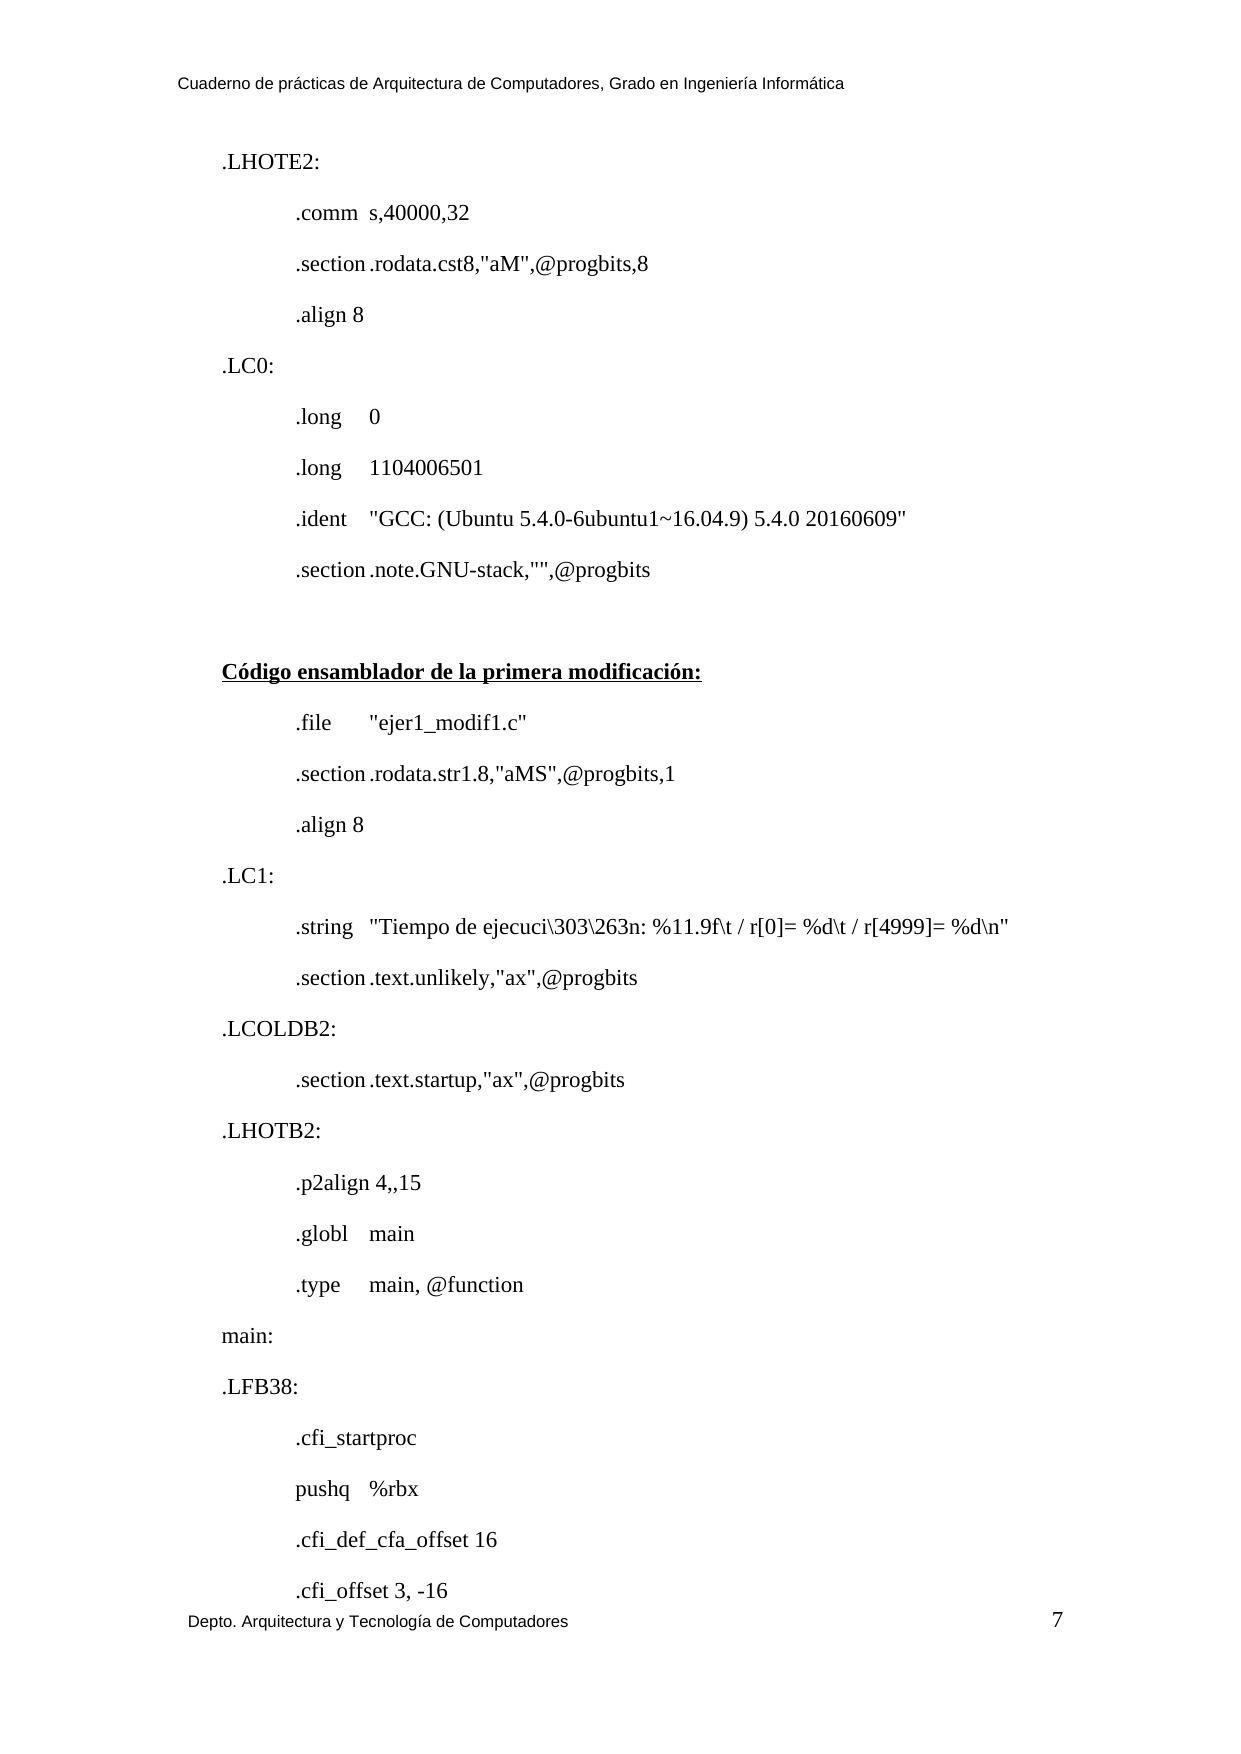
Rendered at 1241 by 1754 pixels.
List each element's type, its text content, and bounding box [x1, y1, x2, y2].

list .p2align 4,,15 [221, 1168, 1063, 1195]
list main: [221, 1322, 1063, 1348]
list .LCOLDB2: [221, 1015, 1063, 1042]
list .align 8 [221, 811, 1063, 838]
list .align 8 [221, 301, 1063, 327]
list .long 0 [221, 403, 1063, 429]
list .section .text.startup,"ax",@progbits [221, 1066, 1063, 1093]
list .section .note.GNU-stack,"",@progbits [221, 556, 1063, 582]
list .LC1: [221, 862, 1063, 889]
list .cfi_startproc [221, 1424, 1063, 1450]
list .comm s,40000,32 [221, 199, 1063, 225]
list .file "ejer1_modif1.c" [221, 709, 1063, 736]
list .long 1104006501 [221, 454, 1063, 480]
list .cfi_def_cfa_offset 16 [221, 1526, 1063, 1552]
list .type main, @function [221, 1271, 1063, 1297]
list .section .rodata.str1.8,"aMS",@progbits,1 [221, 760, 1063, 787]
list .section .text.unlikely,"ax",@progbits [221, 964, 1063, 991]
list .LHOTB2: [221, 1117, 1063, 1144]
list .LC0: [221, 352, 1063, 378]
list pushq %rbx [221, 1475, 1063, 1501]
list .globl main [221, 1219, 1063, 1246]
list .ident "GCC: (Ubuntu 5.4.0-6ubuntu1~16.04.9) 5.4.0 20160609" [221, 505, 1063, 531]
list Código ensamblador de la primera modificación: [221, 658, 1063, 684]
list .LFB38: [221, 1373, 1063, 1399]
list .string "Tiempo de ejecuci\303\263n: %11.9f\t / r[0]= %d\t / r[4999]= %d\n" [221, 913, 1063, 940]
list .LHOTE2: [221, 148, 1063, 174]
list .cfi_offset 3, -16 [221, 1577, 1063, 1603]
list .section .rodata.cst8,"aM",@progbits,8 [221, 250, 1063, 276]
